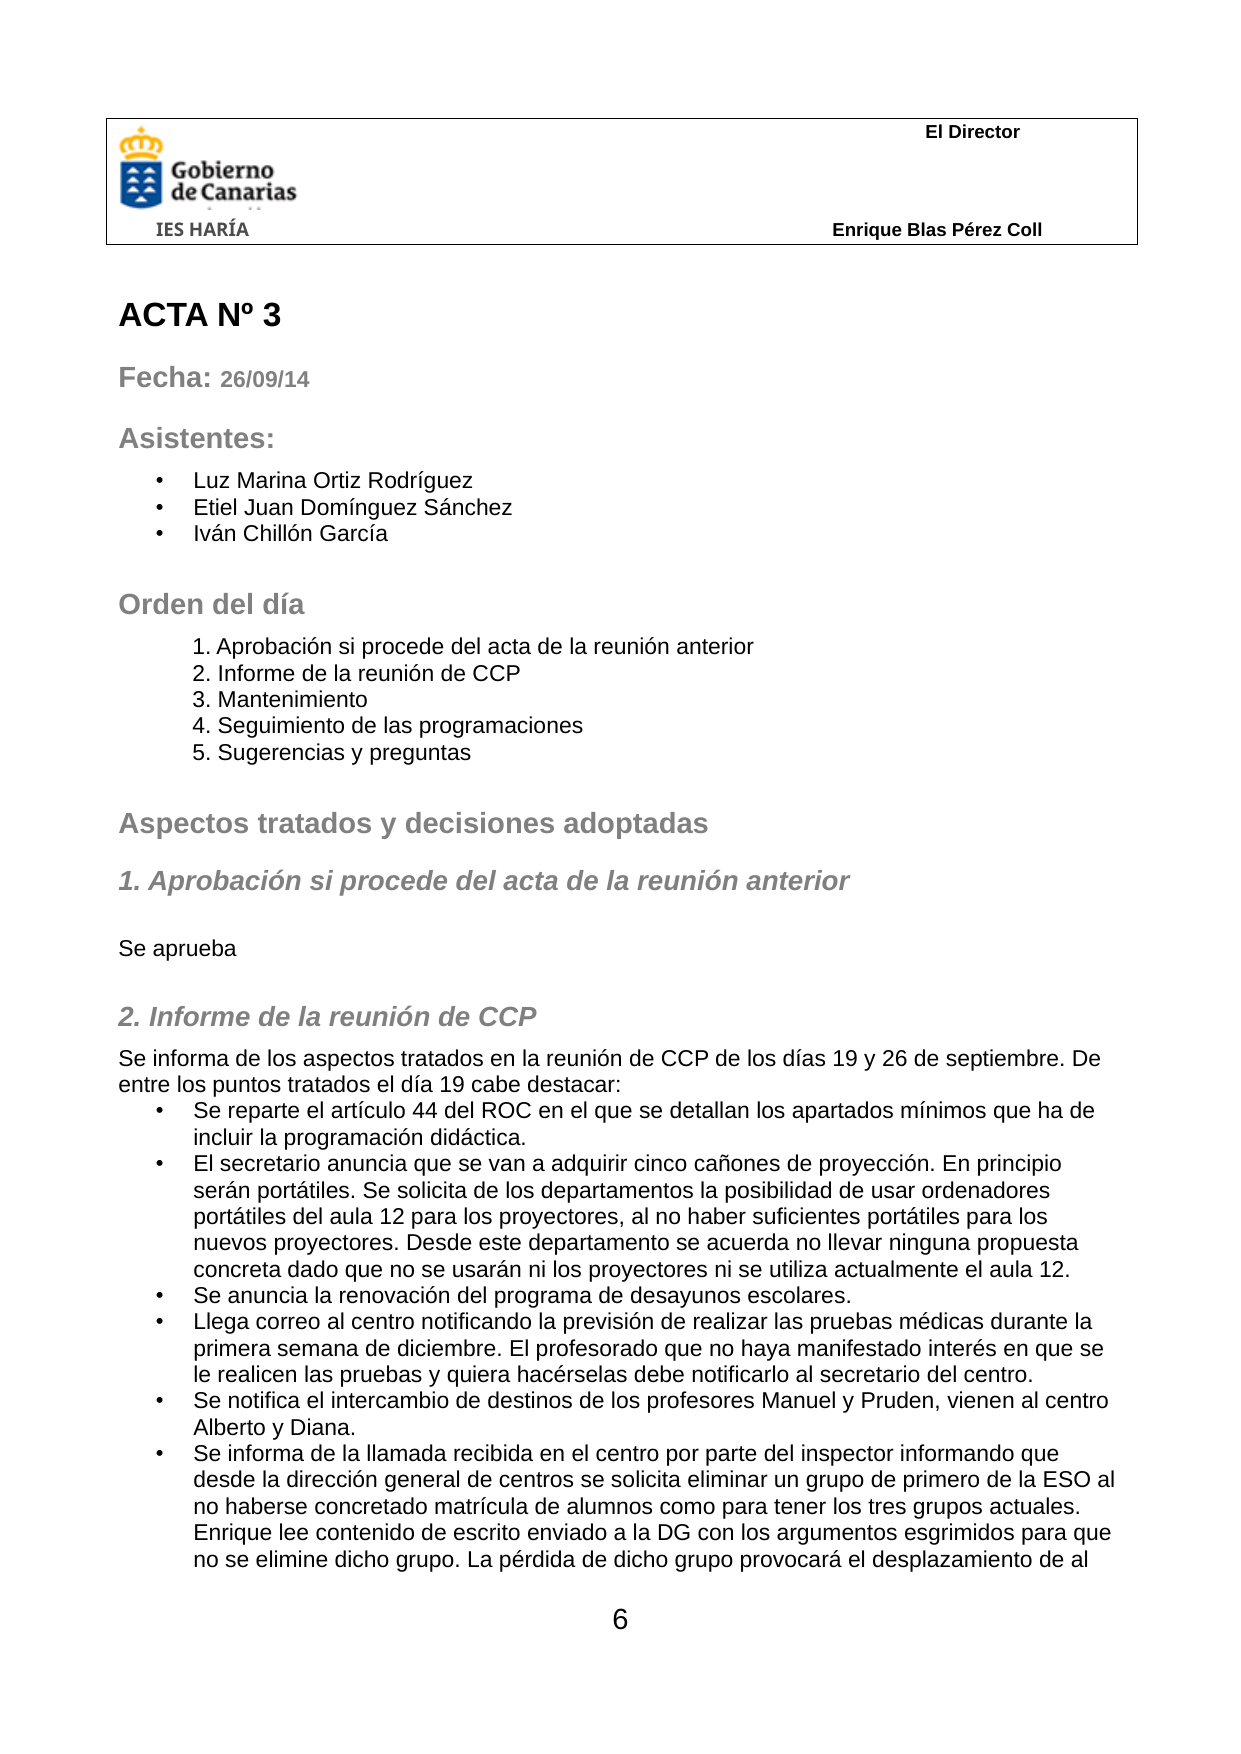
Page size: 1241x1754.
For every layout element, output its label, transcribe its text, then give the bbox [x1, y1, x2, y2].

text 2. Informe de la reunión de CCP [192, 659, 1122, 686]
list Llega correo al centro notificando la previsión de realizar las pruebas médicas durante la primera semana de diciembre. El profesorado que no haya manifestado interés en que se le realicen las pruebas y quiera hacérselas debe notificarlo al secretario del centro. [156, 1308, 1122, 1387]
subtitle 2. Informe de la reunión de CCP [118, 1000, 1122, 1032]
subtitle Fecha: 26/09/14 [118, 361, 1122, 394]
text Se informa de los aspectos tratados en la reunión de CCP de los días 19 y 26 de septiembre. De entre los puntos tratados el día 19 cabe destacar: [118, 1045, 1122, 1097]
list Se informa de la llamada recibida en el centro por parte del inspector informando que desde la dirección general de centros se solicita eliminar un grupo de primero de la ESO al no haberse concretado matrícula de alumnos como para tener los tres grupos actuales. Enrique lee contenido de escrito enviado a la DG con los argumentos esgrimidos para que no se elimine dicho grupo. La pérdida de dicho grupo provocará el desplazamiento de al [156, 1440, 1122, 1572]
list Iván Chillón García [156, 520, 1122, 546]
list Se anuncia la renovación del programa de desayunos escolares. [156, 1282, 1122, 1308]
text 1. Aprobación si procede del acta de la reunión anterior [192, 633, 1122, 659]
list Se reparte el artículo 44 del ROC en el que se detallan los apartados mínimos que ha de incluir la programación didáctica. [156, 1097, 1122, 1150]
list Etiel Juan Domínguez Sánchez [156, 493, 1122, 520]
text 4. Seguimiento de las programaciones [192, 712, 1122, 739]
picture [115, 123, 300, 210]
text 5. Sugerencias y preguntas [192, 739, 1122, 765]
subtitle Orden del día [118, 587, 1122, 621]
subtitle Aspectos tratados y decisiones adoptadas [118, 806, 1122, 839]
subtitle ACTA Nº 3 [118, 295, 1122, 333]
subtitle Asistentes: [118, 421, 1122, 455]
list Luz Marina Ortiz Rodríguez [156, 467, 1122, 493]
list El secretario anuncia que se van a adquirir cinco cañones de proyección. En principio serán portátiles. Se solicita de los departamentos la posibilidad de usar ordenadores portátiles del aula 12 para los proyectores, al no haber suficientes portátiles para los nuevos proyectores. Desde este departamento se acuerda no llevar ninguna propuesta concreta dado que no se usarán ni los proyectores ni se utiliza actualmente el aula 12. [156, 1150, 1122, 1282]
text Se aprueba [118, 935, 1122, 962]
subtitle 1. Aprobación si procede del acta de la reunión anterior [118, 864, 1122, 896]
text 3. Mantenimiento [192, 686, 1122, 712]
list Se notifica el intercambio de destinos de los profesores Manuel y Pruden, vienen al centro Alberto y Diana. [156, 1387, 1122, 1440]
